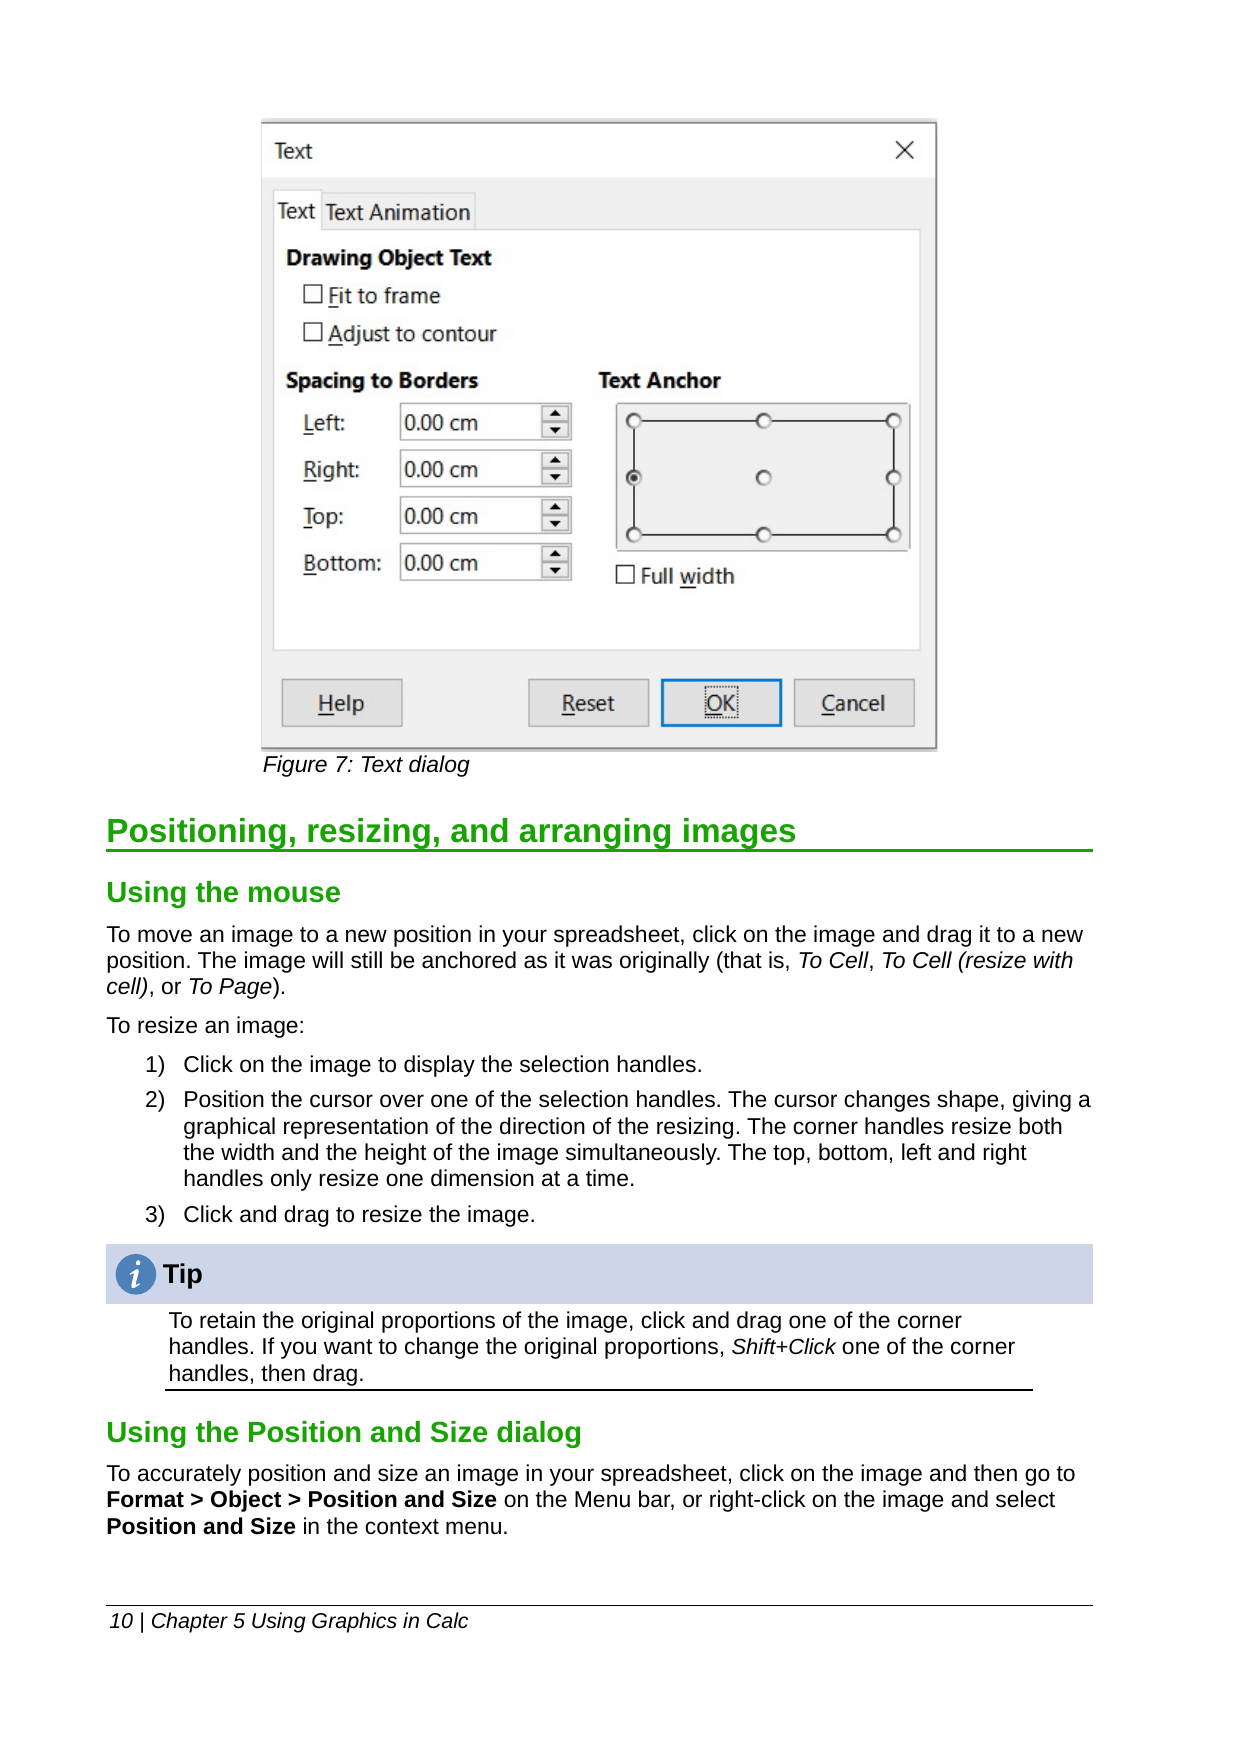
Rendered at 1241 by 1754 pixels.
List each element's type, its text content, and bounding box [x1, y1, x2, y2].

text To move an image to a new position in your spreadsheet, click on the image and drag it to a new position. The image will still be anchored as it was originally (that is, To Cell, To Cell (resize with cell), or To Page). [106, 921, 1093, 1000]
list Position the cursor over one of the selection handles. The cursor changes shape, giving a graphical representation of the direction of the resizing. The corner handles resize both the width and the height of the image simultaneously. The top, bottom, left and right handles only resize one dimension at a time. [165, 1086, 1093, 1192]
subtitle Using the mouse [106, 875, 1093, 909]
list To resize an image: [106, 1012, 1093, 1038]
list Click on the image to display the selection handles. [165, 1051, 1093, 1077]
subtitle Tip [106, 1244, 1093, 1304]
subtitle Positioning, resizing, and arranging images [106, 811, 1093, 849]
text To retain the original proportions of the image, click and drag one of the corner handles. If you want to change the original proportions, Shift+Click one of the corner handles, then drag. [165, 1304, 1033, 1389]
list Click and drag to resize the image. [165, 1201, 1093, 1227]
picture [261, 118, 938, 752]
text To accurately position and size an image in your spreadsheet, click on the image and then go to Format > Object > Position and Size on the Menu bar, or right-click on the image and select Position and Size in the context menu. [106, 1460, 1093, 1539]
subtitle Using the Position and Size dialog [106, 1415, 1093, 1448]
text Figure 7: Text dialog [263, 752, 936, 777]
